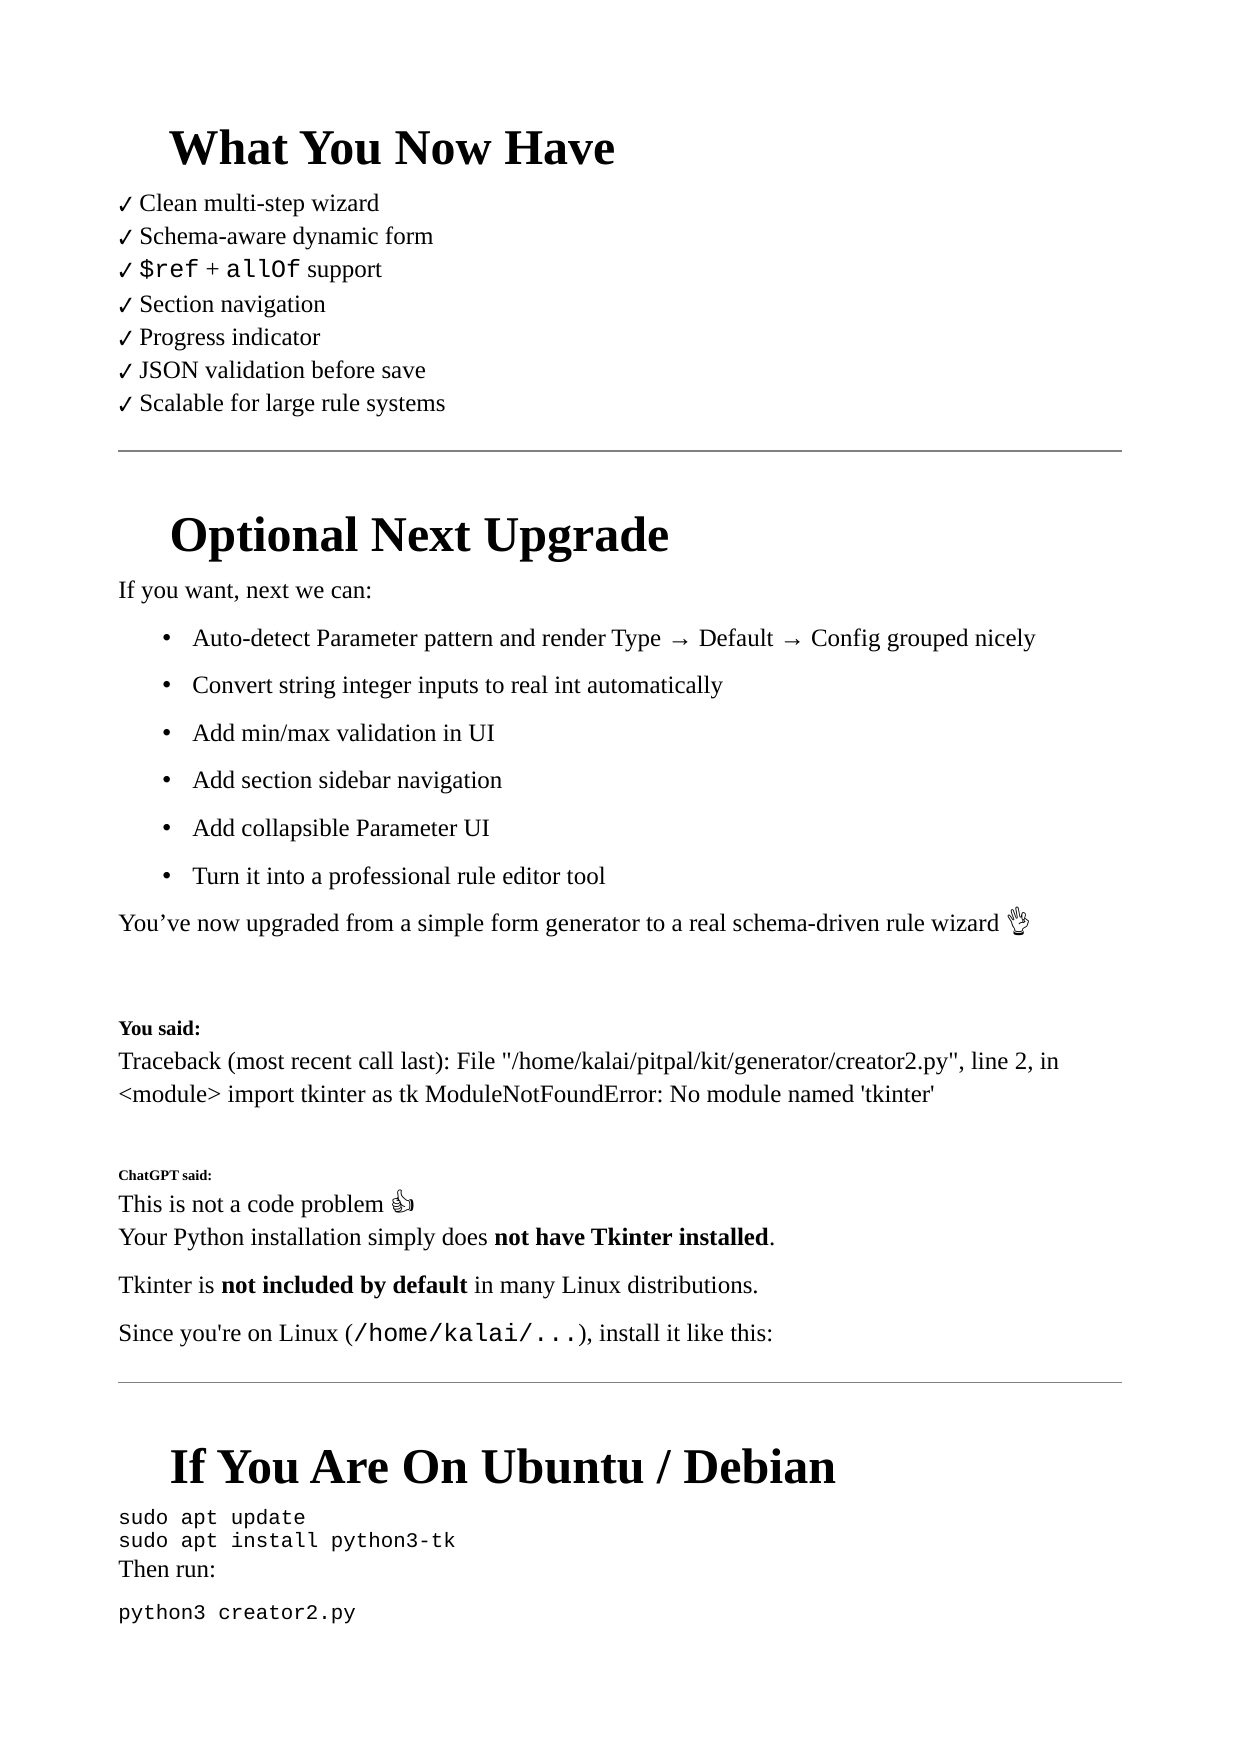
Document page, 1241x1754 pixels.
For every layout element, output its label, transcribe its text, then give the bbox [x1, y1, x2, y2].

text Since you're on Linux (/home/kalai/...), install it like this: [118, 1318, 1122, 1348]
list Convert string integer inputs to real int automatically [162, 670, 1122, 699]
text sudo apt install python3-tk [118, 1531, 1122, 1554]
subtitle 🚀 What You Now Have [118, 118, 1122, 176]
list Add section sidebar navigation [162, 766, 1122, 794]
text sudo apt update [118, 1507, 1122, 1531]
list Auto-detect Parameter pattern and render Type → Default → Config grouped nicely [162, 623, 1122, 652]
text ✔ Clean multi-step wizard ✔ Schema-aware dynamic form ✔ $ref + allOf support ✔ Section navigation ✔ Progress indicator ✔ JSON validation before save ✔ Scalable for large rule systems [118, 188, 1122, 417]
subtitle 🐧 If You Are On Ubuntu / Debian [118, 1437, 1122, 1494]
subtitle 🔥 Optional Next Upgrade [118, 505, 1122, 563]
text This is not a code problem 👍 Your Python installation simply does not have Tkinter installed. [118, 1189, 1122, 1251]
subtitle ChatGPT said: [118, 1166, 1122, 1183]
list Turn it into a professional rule editor tool [162, 861, 1122, 889]
text You’ve now upgraded from a simple form generator to a real schema-driven rule wizard 👌 [118, 908, 1122, 937]
text If you want, next we can: [118, 575, 1122, 604]
text Then run: [118, 1554, 1122, 1583]
list Add min/max validation in UI [162, 718, 1122, 747]
text Tkinter is not included by default in many Linux distributions. [118, 1270, 1122, 1299]
text python3 creator2.py [118, 1602, 1122, 1625]
subtitle You said: [118, 1016, 1122, 1040]
list Add collapsible Parameter UI [162, 813, 1122, 842]
text Traceback (most recent call last): File "/home/kalai/pitpal/kit/generator/creator2.py", line 2, in <module> import tkinter as tk ModuleNotFoundError: No module named 'tkinter' [118, 1046, 1122, 1108]
